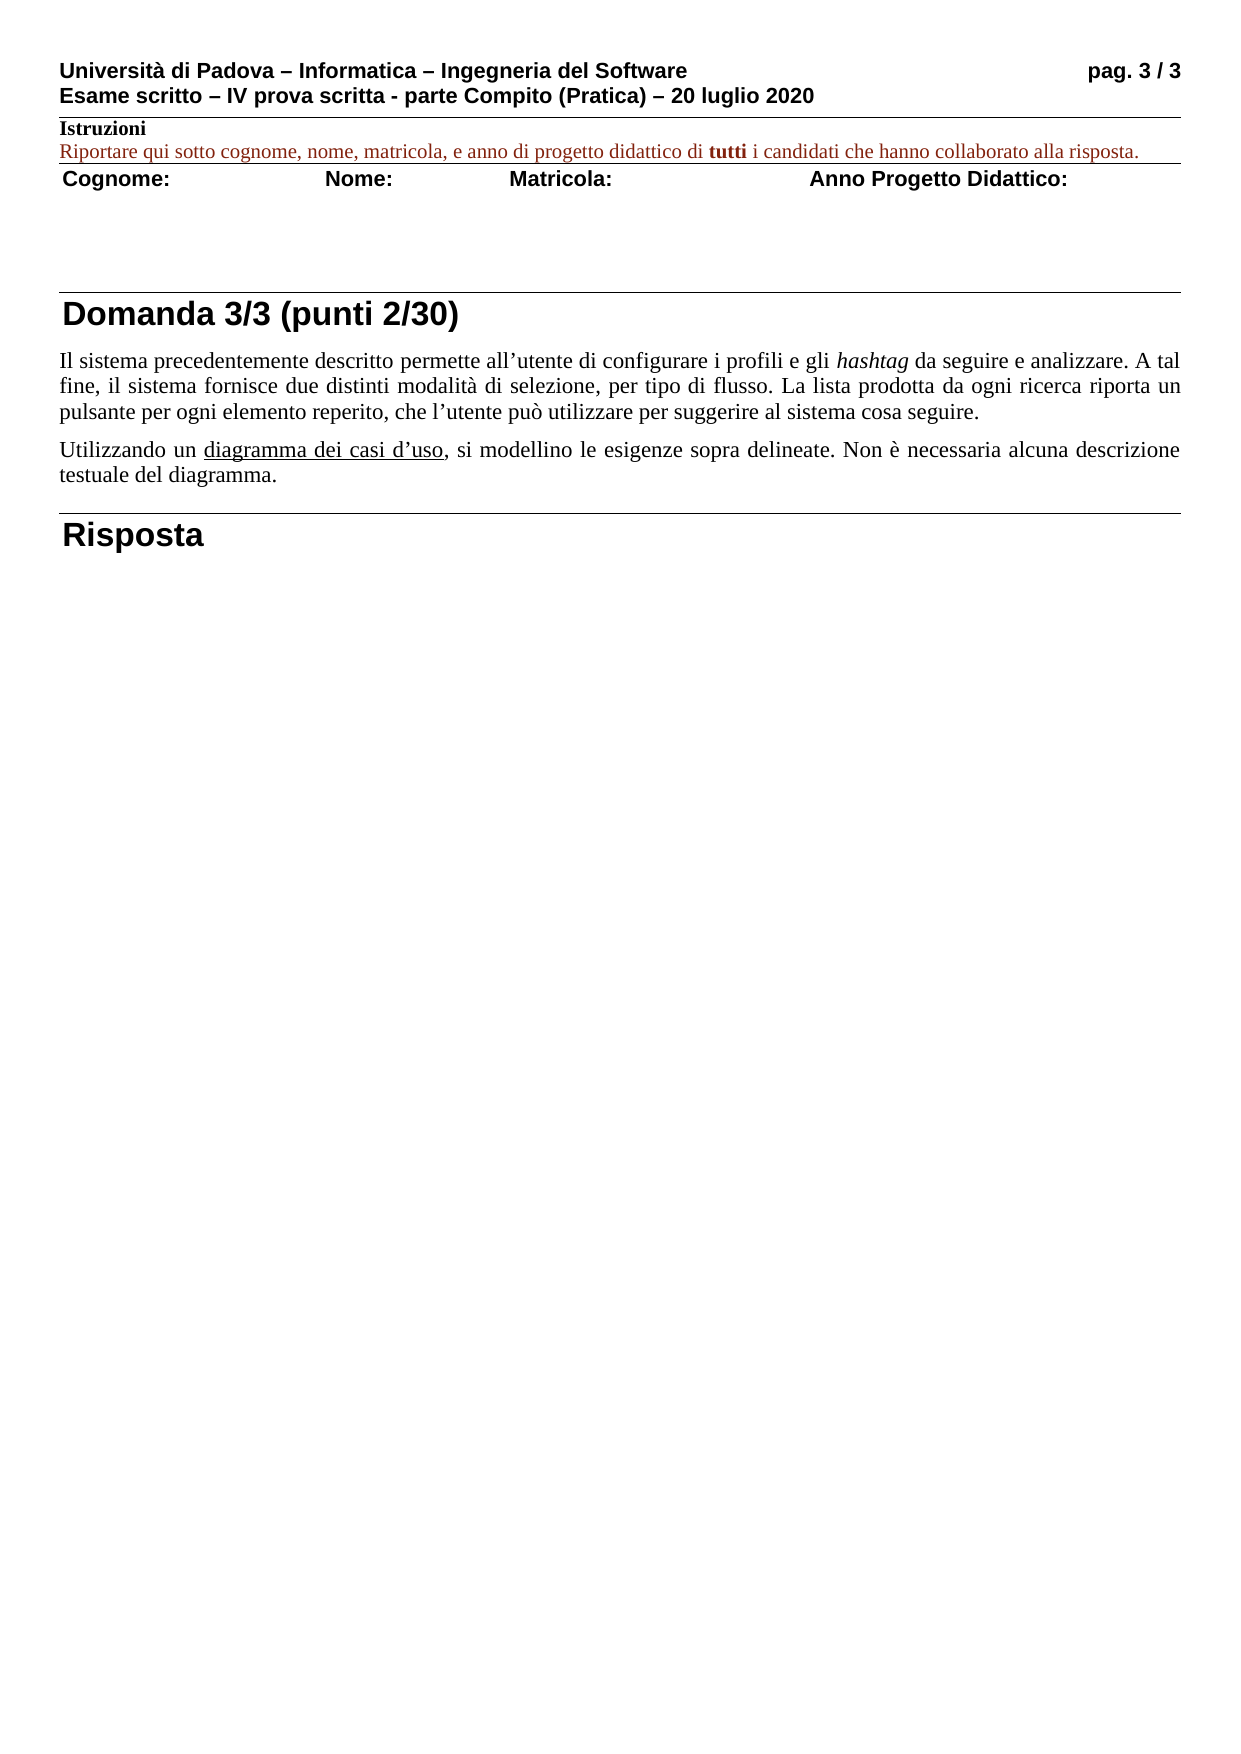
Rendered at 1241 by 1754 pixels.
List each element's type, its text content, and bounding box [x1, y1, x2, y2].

subtitle Risposta [59, 514, 1181, 556]
text Utilizzando un diagramma dei casi d’uso, si modellino le esigenze sopra delineate. Non è necessaria alcuna descrizione testuale del diagramma. [59, 437, 1181, 488]
text Il sistema precedentemente descritto permette all’utente di configurare i profili e gli hashtag da seguire e analizzare. A tal fine, il sistema fornisce due distinti modalità di selezione, per tipo di flusso. La lista prodotta da ogni ricerca riporta un pulsante per ogni elemento reperito, che l’utente può utilizzare per suggerire al sistema cosa seguire. [59, 348, 1181, 424]
subtitle Domanda 3/3 (punti 2/30) [59, 293, 1181, 336]
